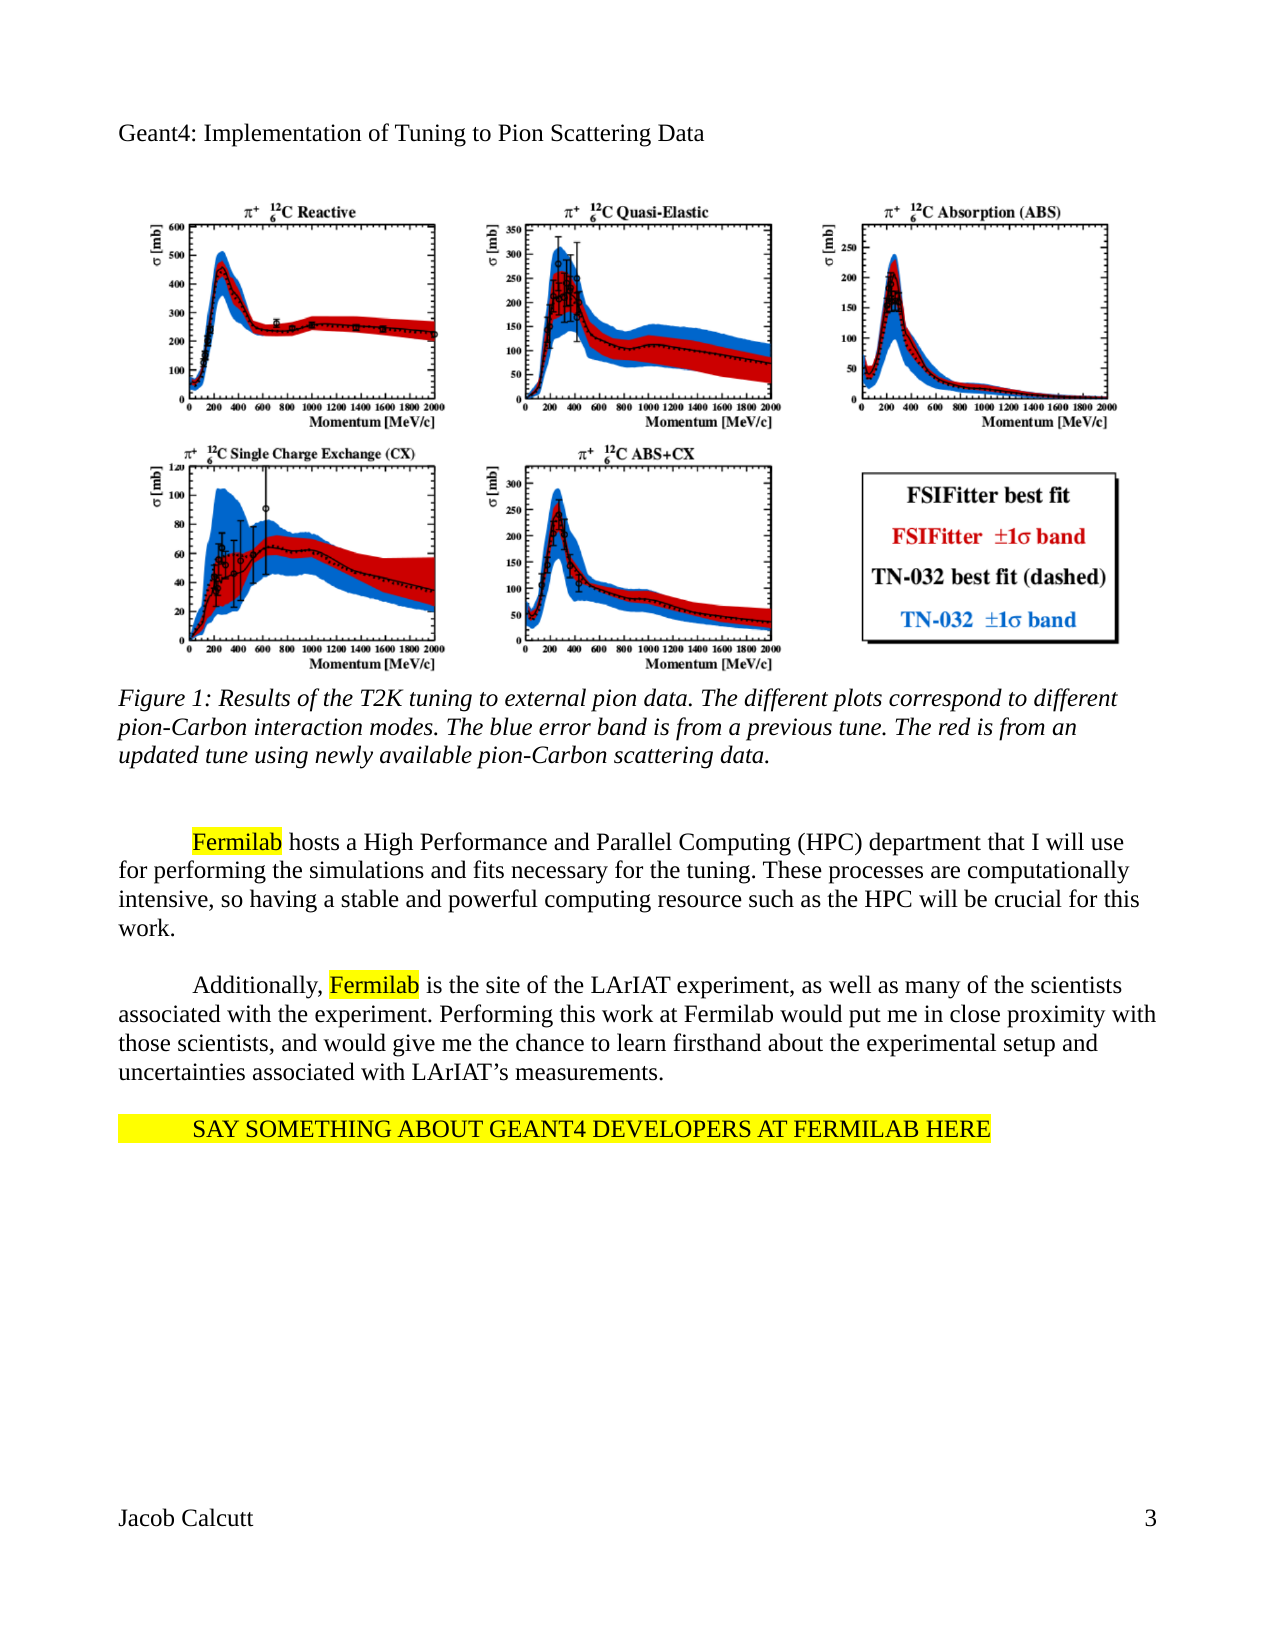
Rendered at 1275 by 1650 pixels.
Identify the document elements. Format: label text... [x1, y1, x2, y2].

picture [118, 188, 1157, 683]
text Additionally, Fermilab is the site of the LArIAT experiment, as well as many of the scientists associated with the experiment. Performing this work at Fermilab would put me in close proximity with those scientists, and would give me the chance to learn firsthand about the experimental setup and uncertainties associated with LArIAT’s measurements. [118, 970, 1157, 1085]
text Fermilab hosts a High Performance and Parallel Computing (HPC) department that I will use for performing the simulations and fits necessary for the tuning. These processes are computationally intensive, so having a stable and powerful computing resource such as the HPC will be crucial for this work. [118, 827, 1157, 942]
text Figure 1: Results of the T2K tuning to external pion data. The different plots correspond to different pion-Carbon interaction modes. The blue error band is from a previous tune. The red is from an updated tune using newly available pion-Carbon scattering data. [118, 683, 1157, 769]
text SAY SOMETHING ABOUT GEANT4 DEVELOPERS AT FERMILAB HERE [118, 1114, 1157, 1143]
